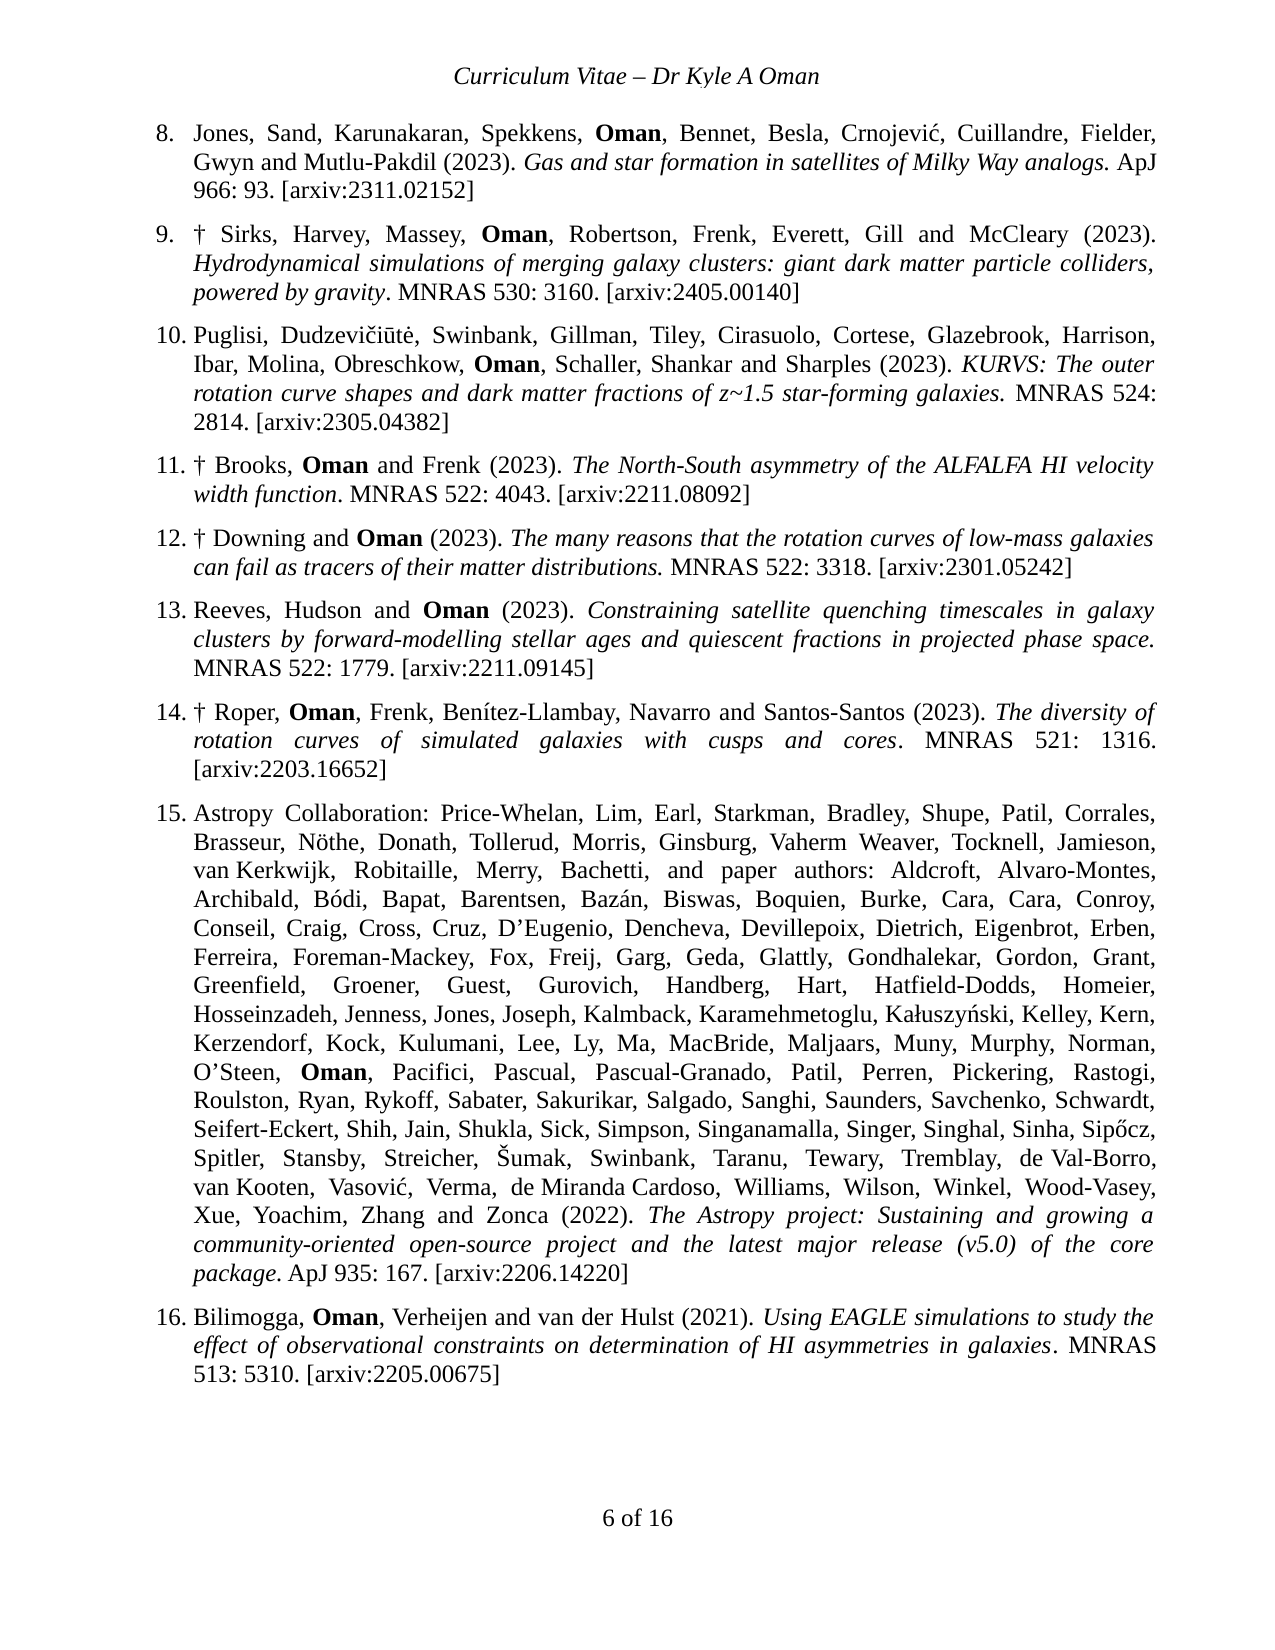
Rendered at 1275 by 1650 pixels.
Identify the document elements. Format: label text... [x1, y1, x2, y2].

list † Roper, Oman, Frenk, Benítez-Llambay, Navarro and Santos-Santos (2023). The diversity of rotation curves of simulated galaxies with cusps and cores. MNRAS 521: 1316. [arxiv:2203.16652] [156, 697, 1157, 783]
list † Brooks, Oman and Frenk (2023). The North-South asymmetry of the ALFALFA HI velocity width function. MNRAS 522: 4043. [arxiv:2211.08092] [156, 450, 1157, 508]
list Bilimogga, Oman, Verheijen and van der Hulst (2021). Using EAGLE simulations to study the effect of observational constraints on determination of HI asymmetries in galaxies. MNRAS 513: 5310. [arxiv:2205.00675] [156, 1302, 1157, 1388]
list † Sirks, Harvey, Massey, Oman, Robertson, Frenk, Everett, Gill and McCleary (2023). Hydrodynamical simulations of merging galaxy clusters: giant dark matter particle colliders, powered by gravity. MNRAS 530: 3160. [arxiv:2405.00140] [156, 219, 1157, 305]
list Astropy Collaboration: Price-Whelan, Lim, Earl, Starkman, Bradley, Shupe, Patil, Corrales, Brasseur, Nöthe, Donath, Tollerud, Morris, Ginsburg, Vaherm Weaver, Tocknell, Jamieson, van Kerkwijk, Robitaille, Merry, Bachetti, and paper authors: Aldcroft, Alvaro-Montes, Archibald, Bódi, Bapat, Barentsen, Bazán, Biswas, Boquien, Burke, Cara, Cara, Conroy, Conseil, Craig, Cross, Cruz, D’Eugenio, Dencheva, Devillepoix, Dietrich, Eigenbrot, Erben, Ferreira, Foreman-Mackey, Fox, Freij, Garg, Geda, Glattly, Gondhalekar, Gordon, Grant, Greenfield, Groener, Guest, Gurovich, Handberg, Hart, Hatfield-Dodds, Homeier, Hosseinzadeh, Jenness, Jones, Joseph, Kalmback, Karamehmetoglu, Kałuszyński, Kelley, Kern, Kerzendorf, Kock, Kulumani, Lee, Ly, Ma, MacBride, Maljaars, Muny, Murphy, Norman, O’Steen, Oman, Pacifici, Pascual, Pascual-Granado, Patil, Perren, Pickering, Rastogi, Roulston, Ryan, Rykoff, Sabater, Sakurikar, Salgado, Sanghi, Saunders, Savchenko, Schwardt, Seifert-Eckert, Shih, Jain, Shukla, Sick, Simpson, Singanamalla, Singer, Singhal, Sinha, Sipőcz, Spitler, Stansby, Streicher, Šumak, Swinbank, Taranu, Tewary, Tremblay, de Val-Borro, van Kooten, Vasović, Verma, de Miranda Cardoso, Williams, Wilson, Winkel, Wood-Vasey, Xue, Yoachim, Zhang and Zonca (2022). The Astropy project: Sustaining and growing a community-oriented open-source project and the latest major release (v5.0) of the core package. ApJ 935: 167. [arxiv:2206.14220] [156, 798, 1157, 1287]
list Reeves, Hudson and Oman (2023). Constraining satellite quenching timescales in galaxy clusters by forward-modelling stellar ages and quiescent fractions in projected phase space. MNRAS 522: 1779. [arxiv:2211.09145] [156, 595, 1157, 682]
list Puglisi, Dudzevičiūtė, Swinbank, Gillman, Tiley, Cirasuolo, Cortese, Glazebrook, Harrison, Ibar, Molina, Obreschkow, Oman, Schaller, Shankar and Sharples (2023). KURVS: The outer rotation curve shapes and dark matter fractions of z~1.5 star-forming galaxies. MNRAS 524: 2814. [arxiv:2305.04382] [156, 320, 1157, 435]
list † Downing and Oman (2023). The many reasons that the rotation curves of low-mass galaxies can fail as tracers of their matter distributions. MNRAS 522: 3318. [arxiv:2301.05242] [156, 523, 1157, 580]
list Jones, Sand, Karunakaran, Spekkens, Oman, Bennet, Besla, Crnojević, Cuillandre, Fielder, Gwyn and Mutlu-Pakdil (2023). Gas and star formation in satellites of Milky Way analogs. ApJ 966: 93. [arxiv:2311.02152] [156, 118, 1157, 204]
